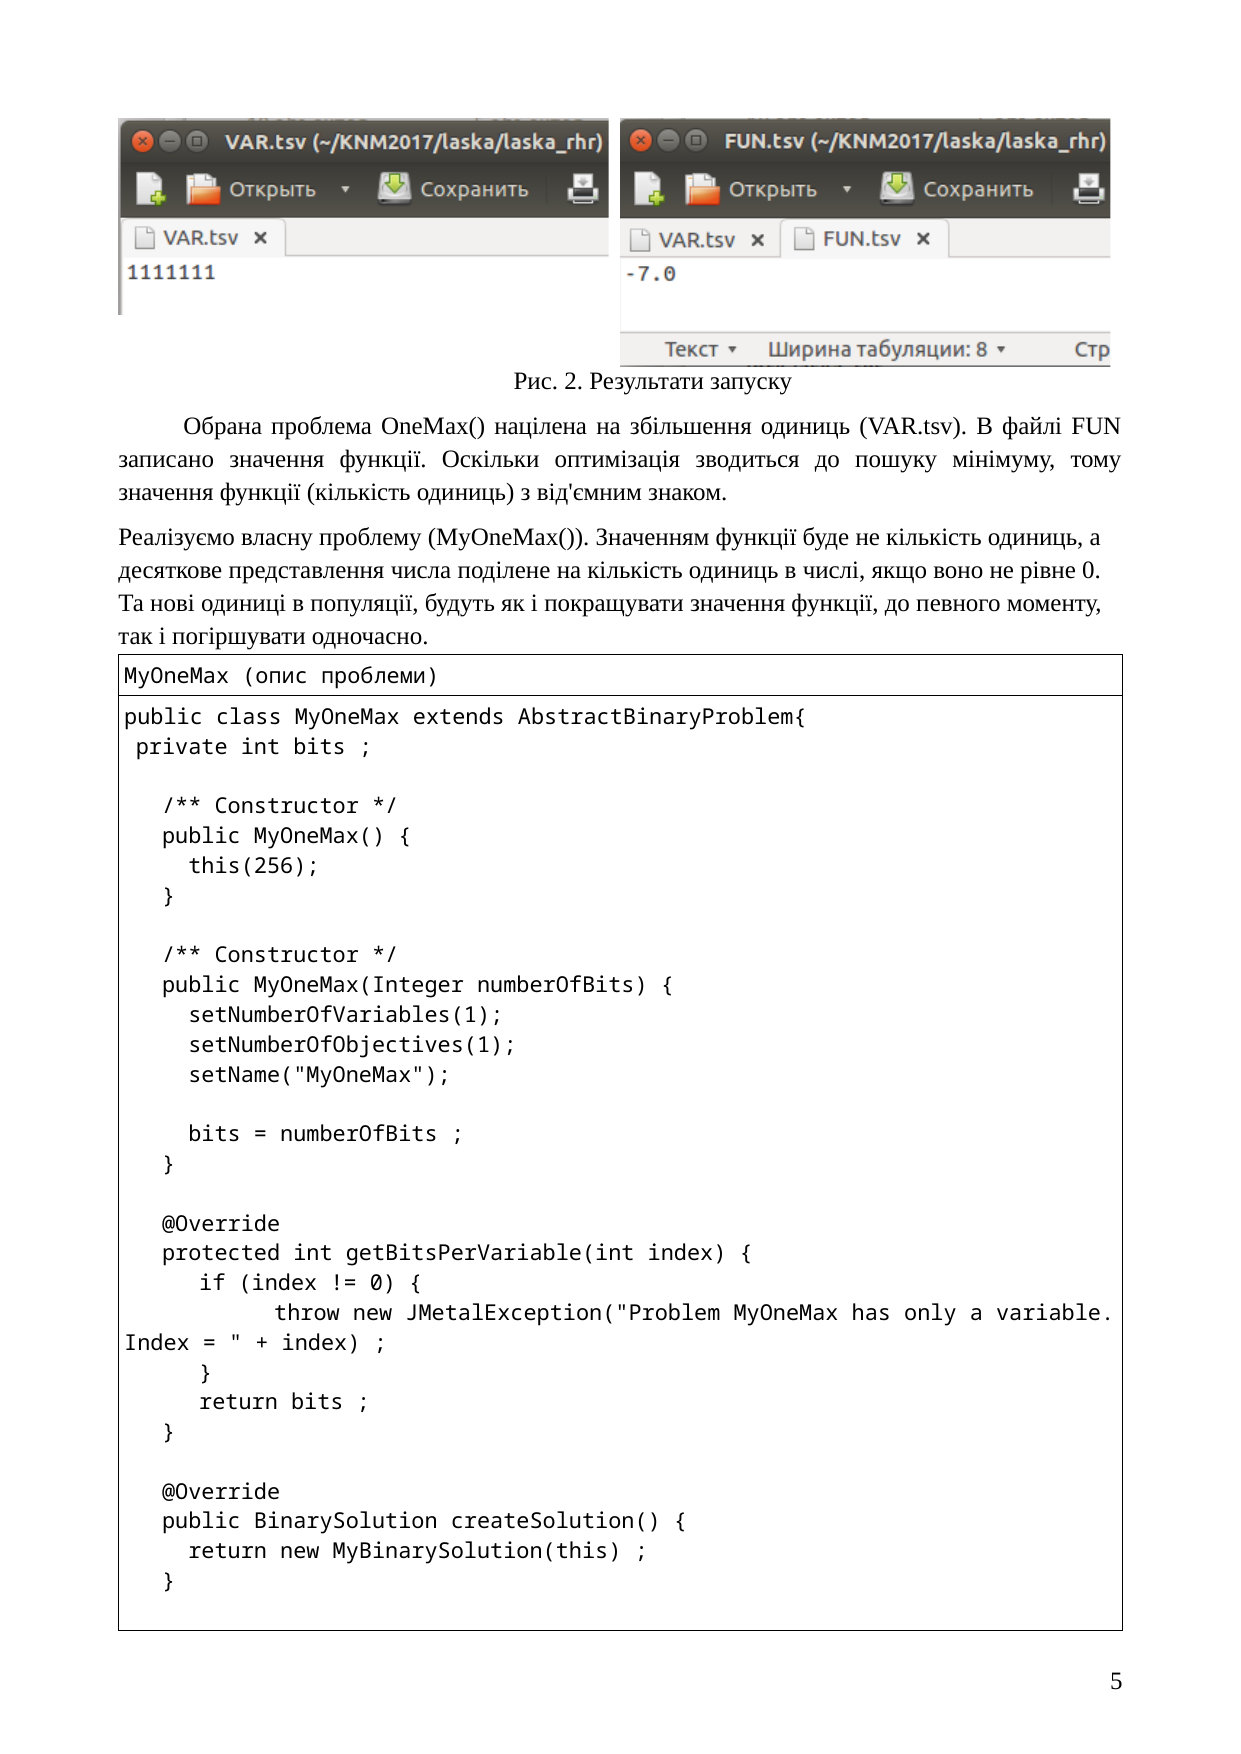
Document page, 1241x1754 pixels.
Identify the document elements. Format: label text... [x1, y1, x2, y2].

table_cell public class MyOneMax extends AbstractBinaryProblem{ private int bits ; /** Constructor */ public MyOneMax() { this(256); } /** Constructor */ public MyOneMax(Integer numberOfBits) { setNumberOfVariables(1); setNumberOfObjectives(1); setName("MyOneMax"); bits = numberOfBits ; } @Override protected int getBitsPerVariable(int index) { if (index != 0) { throw new JMetalException("Problem MyOneMax has only a variable. Index = " + index) ; } return bits ; } @Override public BinarySolution createSolution() { return new MyBinarySolution(this) ; } [119, 696, 1122, 1630]
picture [620, 118, 1111, 367]
table_cell [118, 118, 620, 366]
text Реалізуємо власну проблему (MyOneMax()). Значенням функції буде не кількість одиниць, а десяткове представлення числа поділене на кількість одиниць в числі, якщо воно не рівне 0. Та нові одиниці в популяції, будуть як і покращувати значення функції, до певного моменту, так і погіршувати одночасно. [118, 522, 1122, 650]
table_cell [1111, 118, 1122, 366]
text Рис. 2. Результати запуску [118, 366, 1122, 395]
picture [118, 118, 609, 315]
text Обрана проблема OneMax() націлена на збільшення одиниць (VAR.tsv). В файлі FUN записано значення функції. Оскільки оптимізація зводиться до пошуку мінімуму, тому значення функції (кількість одиниць) з від'ємним знаком. [118, 411, 1122, 506]
table_header MyOneMax (опис проблеми) [119, 655, 1122, 695]
